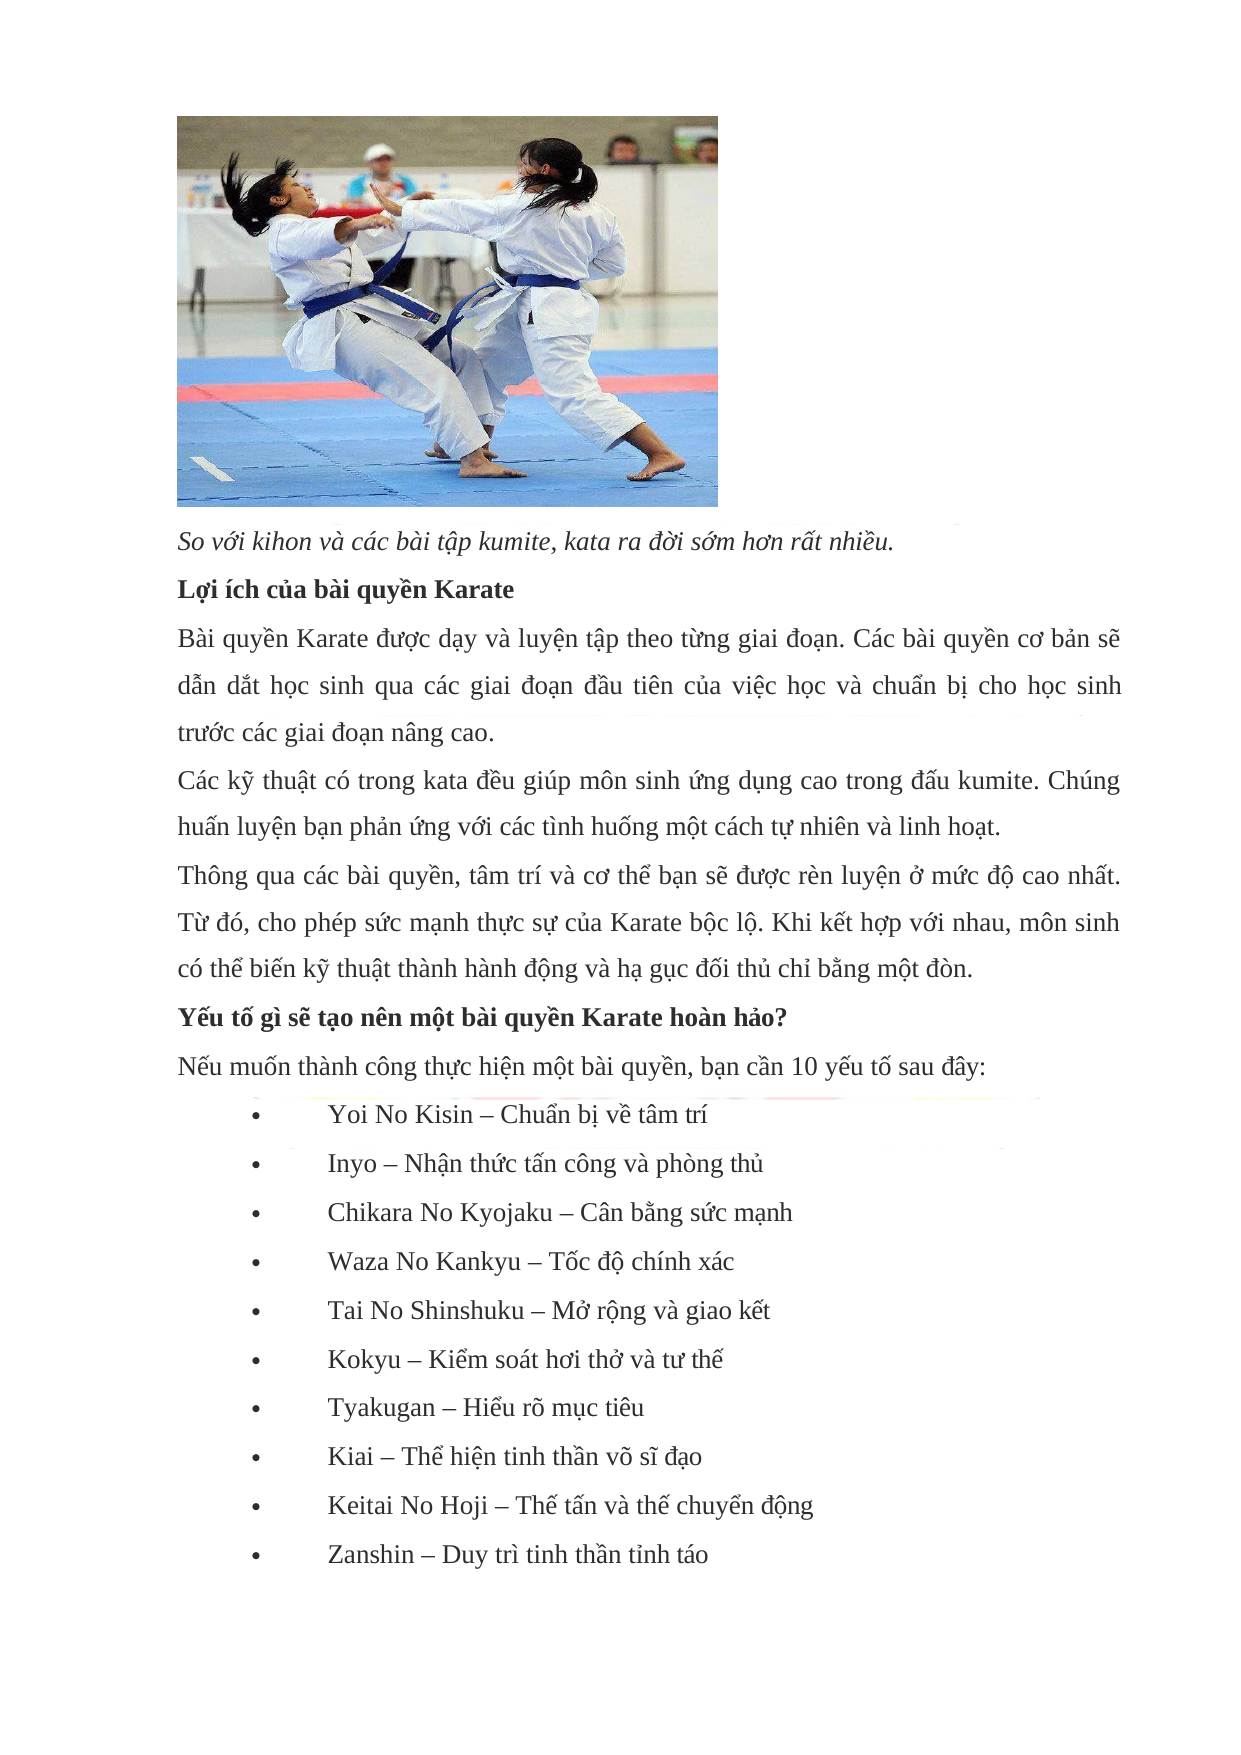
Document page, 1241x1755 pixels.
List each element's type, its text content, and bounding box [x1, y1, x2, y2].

list Kiai – Thể hiện tinh thần võ sĩ đạo [252, 1441, 1137, 1472]
list Tyakugan – Hiểu rõ mục tiêu [252, 1392, 1137, 1423]
list Zanshin – Duy trì tinh thần tỉnh táo [252, 1538, 1137, 1569]
list Kokyu – Kiểm soát hơi thở và tư thế [252, 1343, 1137, 1374]
list Keitai No Hoji – Thế tấn và thế chuyển động [252, 1489, 1137, 1520]
